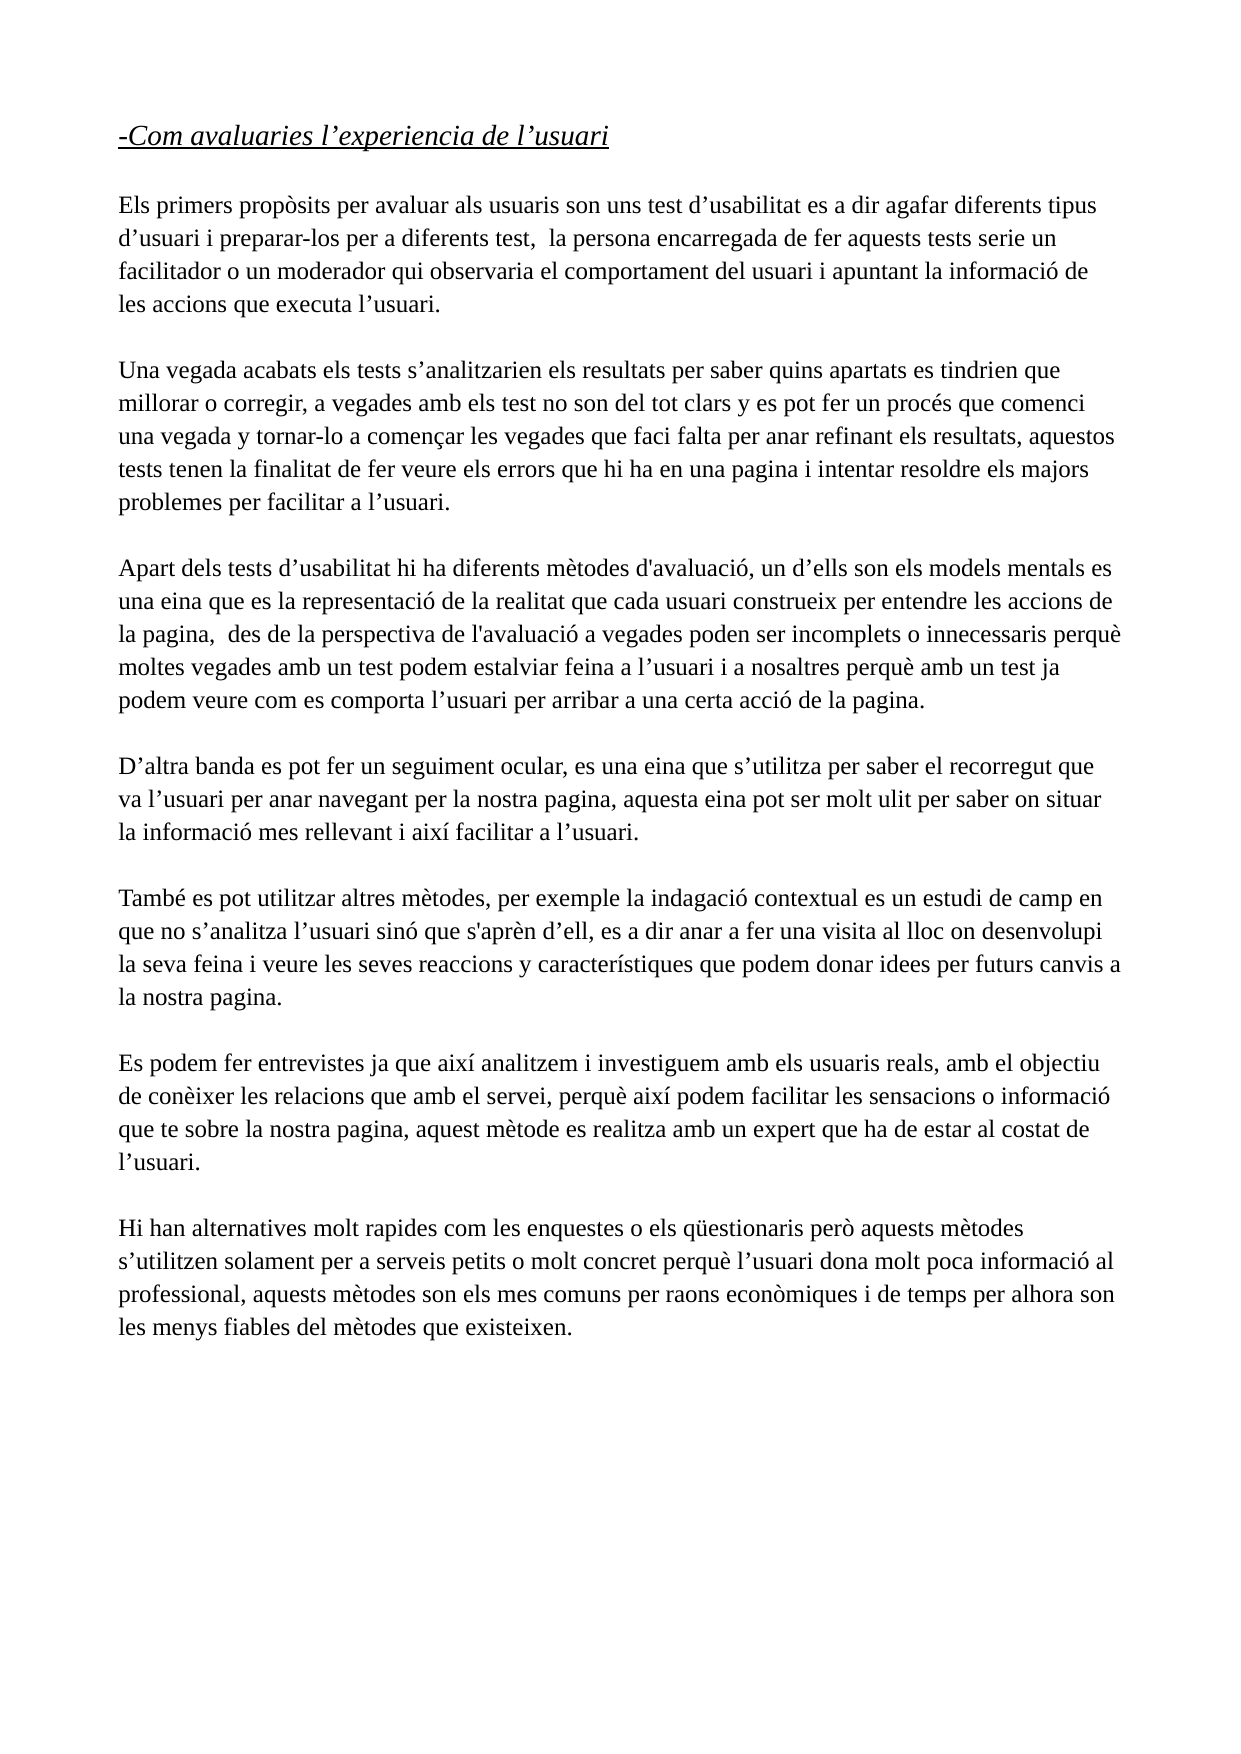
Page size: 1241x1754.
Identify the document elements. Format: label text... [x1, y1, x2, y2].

text Els primers propòsits per avaluar als usuaris son uns test d’usabilitat es a dir agafar diferents tipus d’usuari i preparar-los per a diferents test, la persona encarregada de fer aquests tests serie un facilitador o un moderador qui observaria el comportament del usuari i apuntant la informació de les accions que executa l’usuari. [118, 190, 1122, 317]
text Hi han alternatives molt rapides com les enquestes o els qüestionaris però aquests mètodes s’utilitzen solament per a serveis petits o molt concret perquè l’usuari dona molt poca informació al professional, aquests mètodes son els mes comuns per raons econòmiques i de temps per alhora son les menys fiables del mètodes que existeixen. [118, 1213, 1122, 1341]
text Es podem fer entrevistes ja que així analitzem i investiguem amb els usuaris reals, amb el objectiu de conèixer les relacions que amb el servei, perquè així podem facilitar les sensacions o informació que te sobre la nostra pagina, aquest mètode es realitza amb un expert que ha de estar al costat de l’usuari. [118, 1048, 1122, 1176]
text També es pot utilitzar altres mètodes, per exemple la indagació contextual es un estudi de camp en que no s’analitza l’usuari sinó que s'aprèn d’ell, es a dir anar a fer una visita al lloc on desenvolupi la seva feina i veure les seves reaccions y característiques que podem donar idees per futurs canvis a la nostra pagina. [118, 883, 1122, 1011]
text D’altra banda es pot fer un seguiment ocular, es una eina que s’utilitza per saber el recorregut que va l’usuari per anar navegant per la nostra pagina, aquesta eina pot ser molt ulit per saber on situar la informació mes rellevant i així facilitar a l’usuari. [118, 751, 1122, 846]
text Una vegada acabats els tests s’analitzarien els resultats per saber quins apartats es tindrien que millorar o corregir, a vegades amb els test no son del tot clars y es pot fer un procés que comenci una vegada y tornar-lo a començar les vegades que faci falta per anar refinant els resultats, aquestos tests tenen la finalitat de fer veure els errors que hi ha en una pagina i intentar resoldre els majors problemes per facilitar a l’usuari. [118, 355, 1122, 516]
text -Com avaluaries l’experiencia de l’usuari [118, 118, 1122, 152]
text Apart dels tests d’usabilitat hi ha diferents mètodes d'avaluació, un d’ells son els models mentals es una eina que es la representació de la realitat que cada usuari construeix per entendre les accions de la pagina, des de la perspectiva de l'avaluació a vegades poden ser incomplets o innecessaris perquè moltes vegades amb un test podem estalviar feina a l’usuari i a nosaltres perquè amb un test ja podem veure com es comporta l’usuari per arribar a una certa acció de la pagina. [118, 553, 1122, 714]
